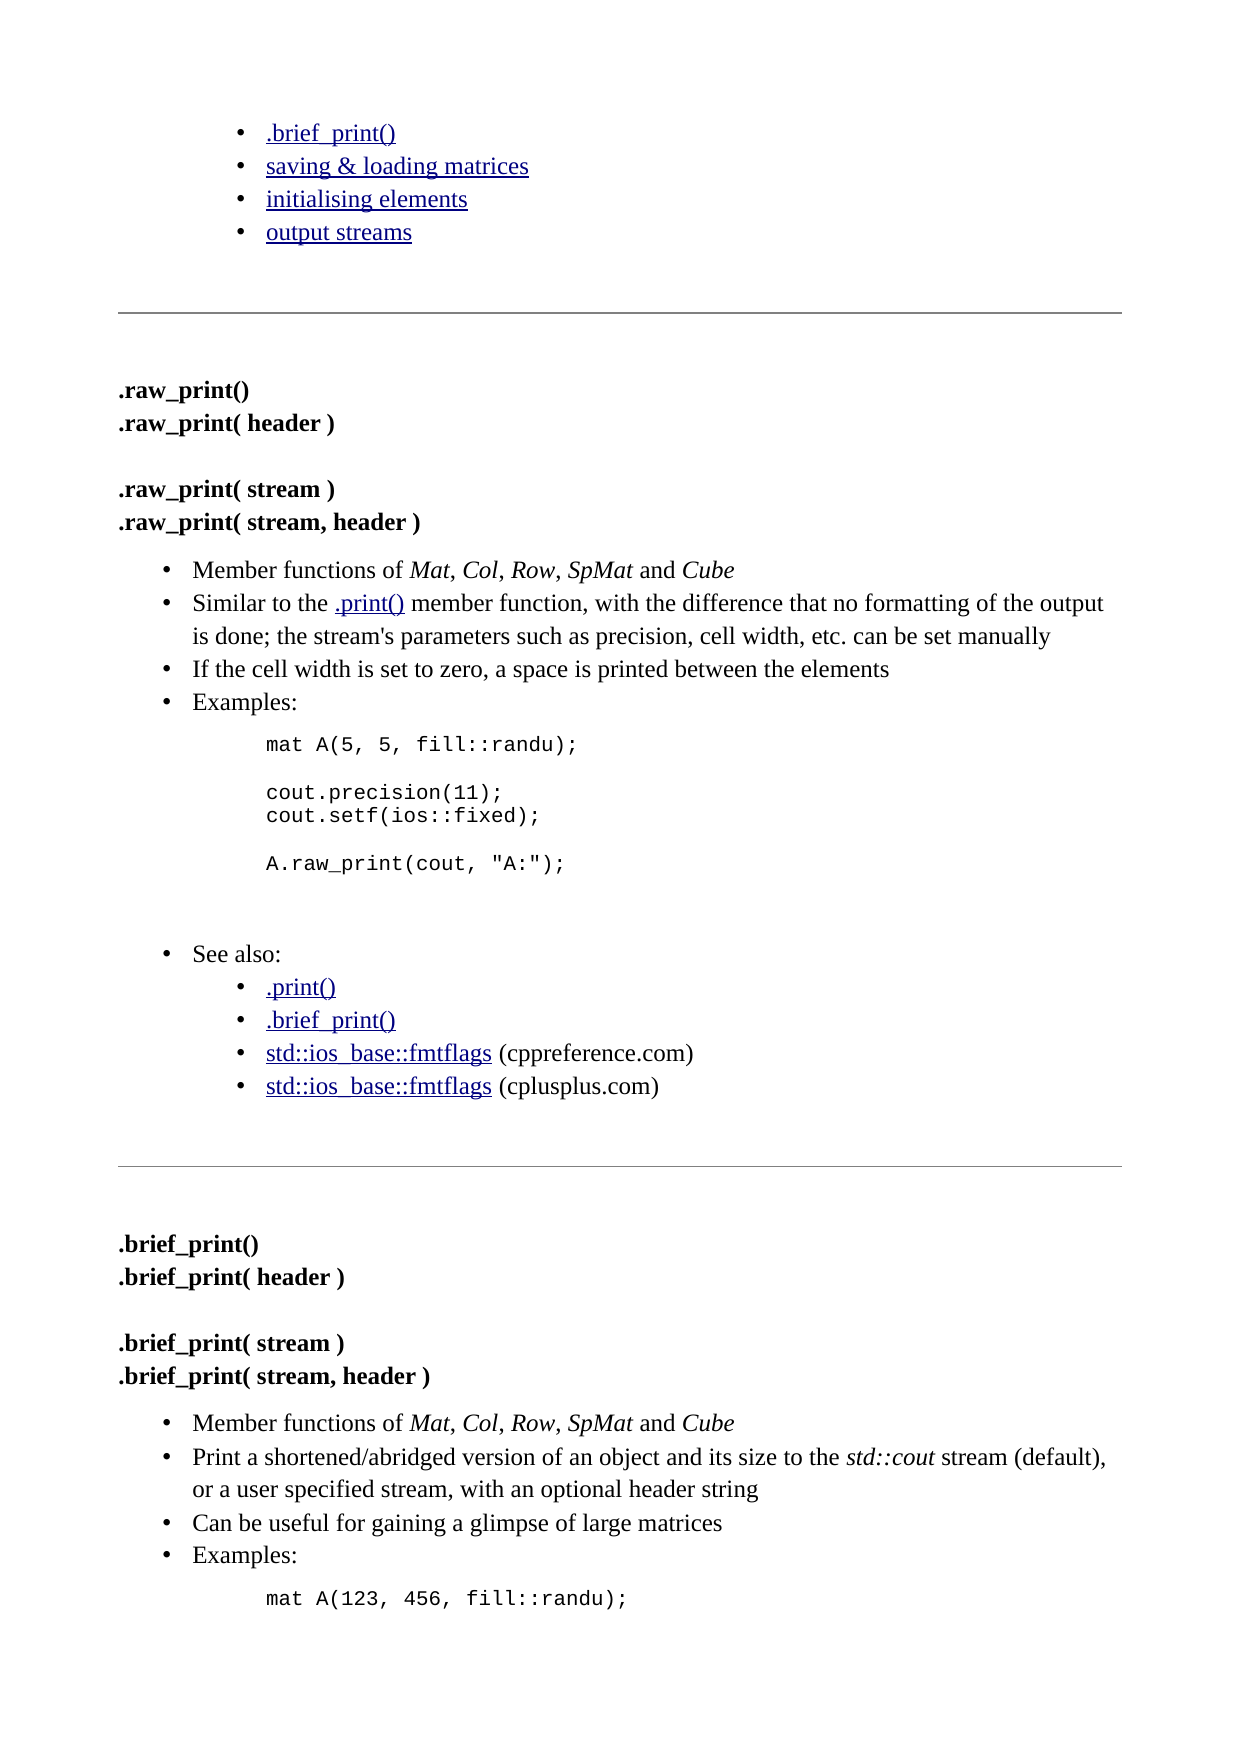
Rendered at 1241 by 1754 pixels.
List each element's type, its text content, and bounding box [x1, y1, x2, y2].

list mat A(5, 5, fill::randu); [236, 734, 1122, 758]
list cout.setf(ios::fixed); [236, 805, 1122, 829]
list A.raw_print(cout, "A:"); [236, 853, 1122, 876]
list Member functions of Mat, Col, Row, SpMat and Cube [162, 1408, 1122, 1437]
list .brief_print() [236, 118, 1122, 147]
list mat A(123, 456, fill::randu); [236, 1588, 1122, 1612]
list cout.precision(11); [236, 782, 1122, 805]
list std::ios_base::fmtflags (cppreference.com) [236, 1038, 1122, 1067]
list output streams [236, 217, 1122, 246]
list std::ios_base::fmtflags (cplusplus.com) [236, 1071, 1122, 1100]
list Examples: [162, 687, 1122, 716]
list Print a shortened/abridged version of an object and its size to the std::cout stream (default), or a user specified stream, with an optional header string [162, 1442, 1122, 1503]
list initialising elements [236, 184, 1122, 213]
list Examples: [162, 1541, 1122, 1569]
text .raw_print() .raw_print( header ) .raw_print( stream ) .raw_print( stream, header ) [118, 375, 1122, 536]
list If the cell width is set to zero, a space is printed between the elements [162, 654, 1122, 683]
list Can be useful for gaining a glimpse of large matrices [162, 1508, 1122, 1536]
list Similar to the .print() member function, with the difference that no formatting of the output is done; the stream's parameters such as precision, cell width, etc. can be set manually [162, 588, 1122, 649]
list See also: [162, 939, 1122, 968]
list saving & loading matrices [236, 151, 1122, 180]
list Member functions of Mat, Col, Row, SpMat and Cube [162, 555, 1122, 583]
list .print() [236, 972, 1122, 1001]
list .brief_print() [236, 1005, 1122, 1034]
text .brief_print() .brief_print( header ) .brief_print( stream ) .brief_print( stream, header ) [118, 1229, 1122, 1390]
